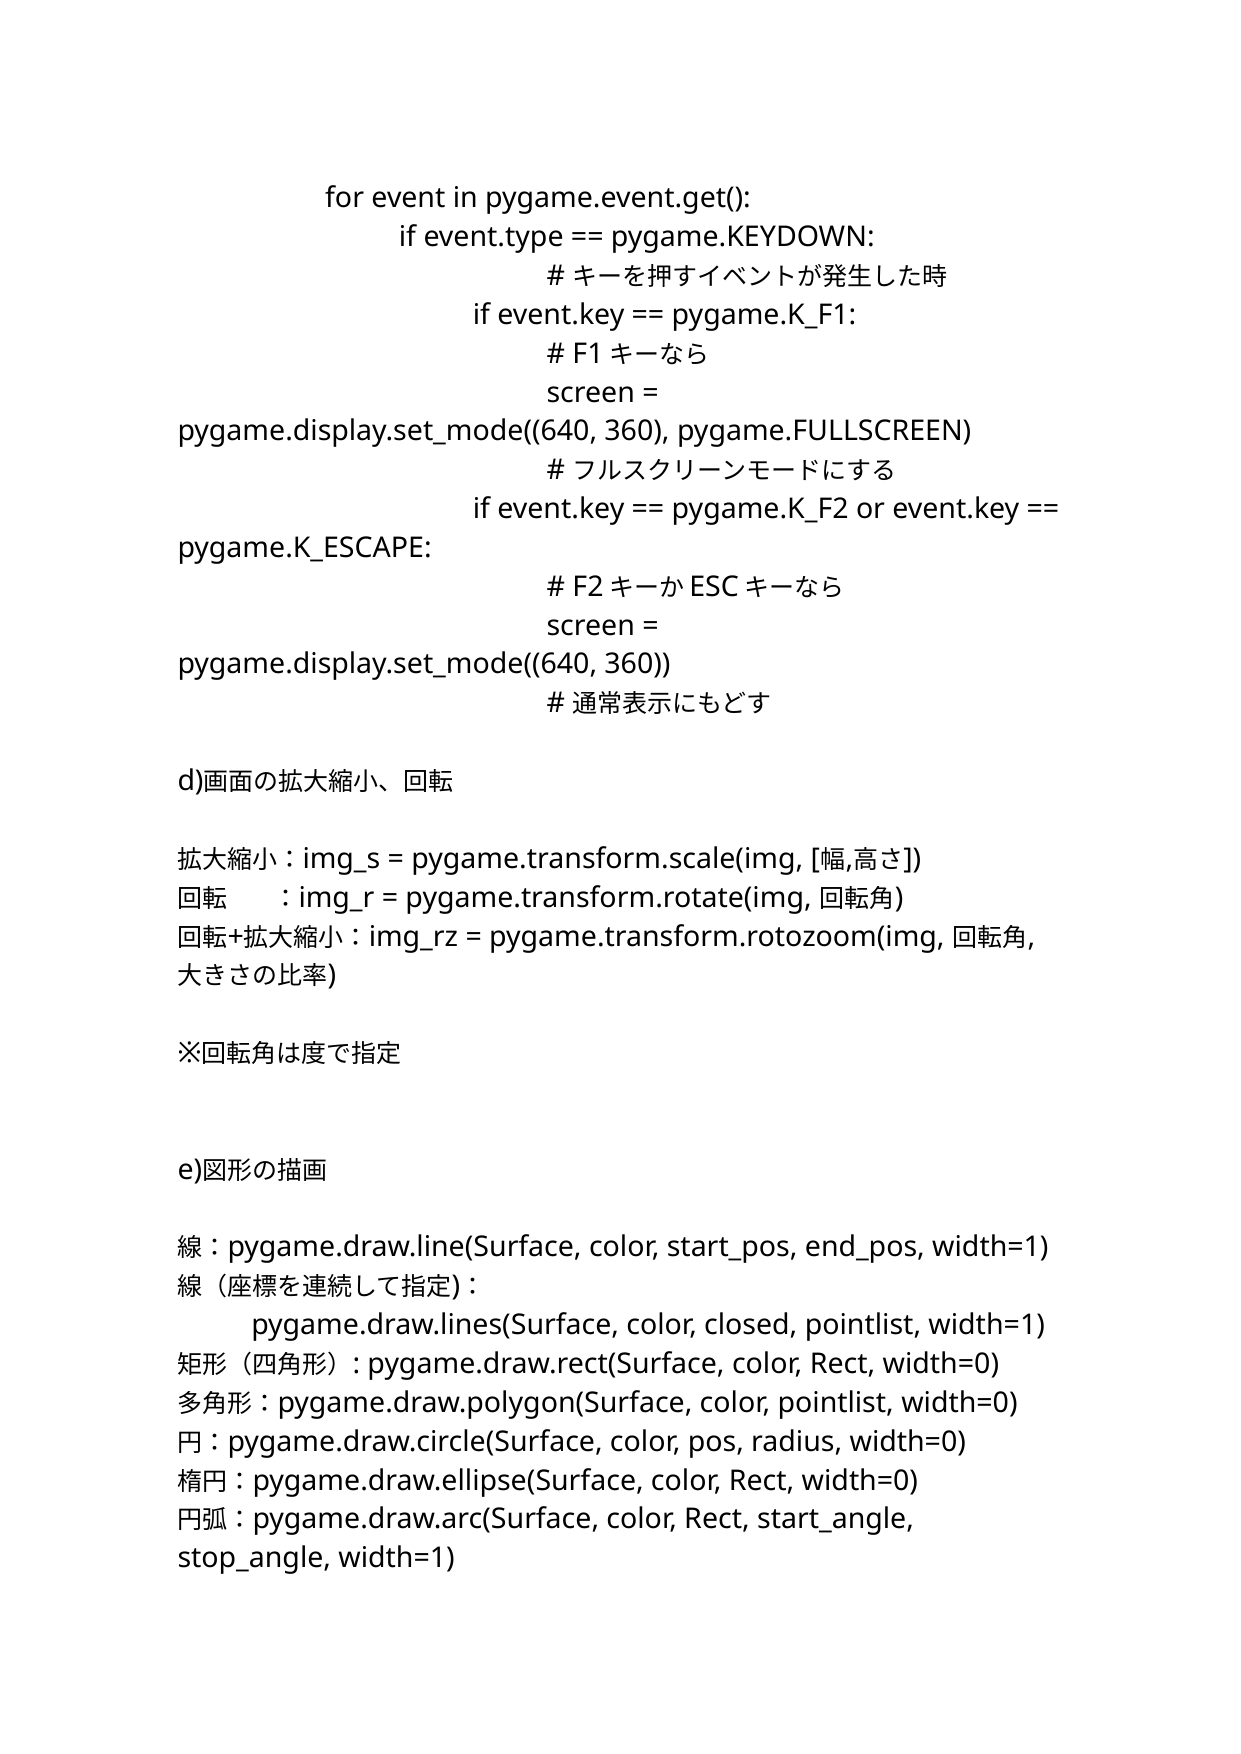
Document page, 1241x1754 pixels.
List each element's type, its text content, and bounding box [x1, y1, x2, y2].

text 拡大縮小：img_s = pygame.transform.scale(img, [幅,高さ]) [177, 838, 1063, 877]
text 円：pygame.draw.circle(Surface, color, pos, radius, width=0) [177, 1421, 1063, 1459]
text 回転 ：img_r = pygame.transform.rotate(img, 回転角) [177, 877, 1063, 915]
text if event.key == pygame.K_F1: [177, 294, 1063, 333]
text 線：pygame.draw.line(Surface, color, start_pos, end_pos, width=1) [177, 1226, 1063, 1265]
text screen = pygame.display.set_mode((640, 360)) [177, 604, 1063, 682]
text # フルスクリーンモードにする [177, 449, 1063, 488]
text 回転+拡大縮小：img_rz = pygame.transform.rotozoom(img, 回転角, 大きさの比率) [177, 915, 1063, 993]
text for event in pygame.event.get(): [177, 177, 1063, 216]
text screen = pygame.display.set_mode((640, 360), pygame.FULLSCREEN) [177, 371, 1063, 449]
text ※回転角は度で指定 [177, 1032, 1063, 1071]
text d)画面の拡大縮小、回転 [177, 760, 1063, 799]
text 線（座標を連続して指定)： [177, 1265, 1063, 1304]
text if event.type == pygame.KEYDOWN: [177, 216, 1063, 255]
text 円弧：pygame.draw.arc(Surface, color, Rect, start_angle, stop_angle, width=1) [177, 1498, 1063, 1576]
text 矩形（四角形）: pygame.draw.rect(Surface, color, Rect, width=0) [177, 1343, 1063, 1382]
text # キーを押すイベントが発生した時 [177, 255, 1063, 294]
text # F2キーかESCキーなら [177, 566, 1063, 604]
text 楕円：pygame.draw.ellipse(Surface, color, Rect, width=0) [177, 1459, 1063, 1498]
text # 通常表示にもどす [177, 682, 1063, 721]
text e)図形の描画 [177, 1148, 1063, 1187]
text 多角形：pygame.draw.polygon(Surface, color, pointlist, width=0) [177, 1382, 1063, 1421]
text pygame.draw.lines(Surface, color, closed, pointlist, width=1) [177, 1304, 1063, 1343]
text # F1キーなら [177, 333, 1063, 371]
text if event.key == pygame.K_F2 or event.key == pygame.K_ESCAPE: [177, 488, 1063, 566]
